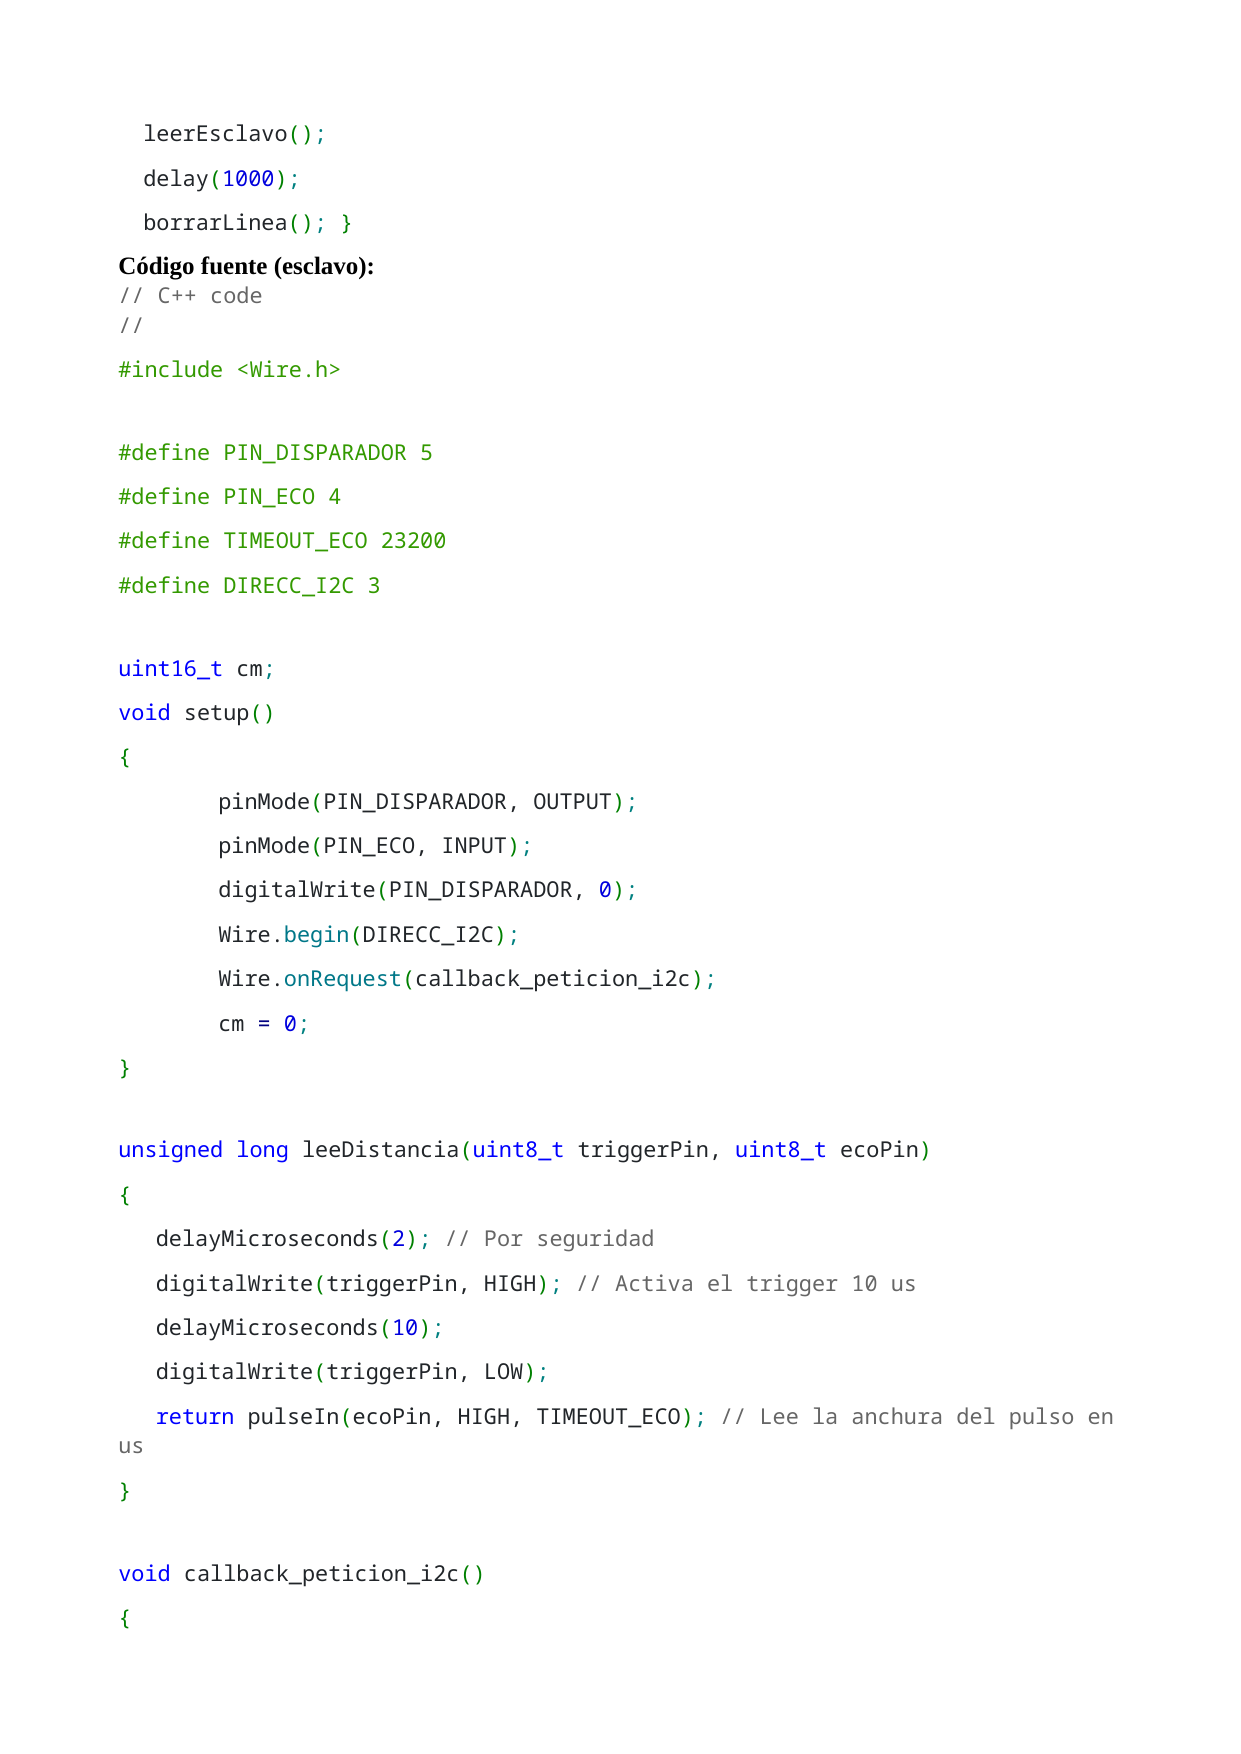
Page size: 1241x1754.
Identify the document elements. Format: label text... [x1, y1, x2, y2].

text return pulseIn(ecoPin, HIGH, TIMEOUT_ECO); // Lee la anchura del pulso en us [118, 1401, 1122, 1460]
text } [118, 1475, 1122, 1505]
text void callback_peticion_i2c() [118, 1557, 1122, 1587]
text leerEsclavo(); [118, 118, 1122, 148]
text pinMode(PIN_DISPARADOR, OUTPUT); [118, 786, 1122, 815]
text pinMode(PIN_ECO, INPUT); [118, 830, 1122, 860]
text { [118, 1179, 1122, 1209]
text borrarLinea(); } [118, 207, 1122, 237]
text delayMicroseconds(2); // Por seguridad [118, 1223, 1122, 1253]
text digitalWrite(triggerPin, LOW); [118, 1356, 1122, 1386]
text delayMicroseconds(10); [118, 1312, 1122, 1342]
text unsigned long leeDistancia(uint8_t triggerPin, uint8_t ecoPin) [118, 1134, 1122, 1164]
text { [118, 1602, 1122, 1632]
text #define PIN_DISPARADOR 5 [118, 437, 1122, 467]
text Código fuente (esclavo): [118, 251, 1122, 280]
text #define TIMEOUT_ECO 23200 [118, 526, 1122, 555]
text { [118, 741, 1122, 771]
text // C++ code [118, 280, 1122, 310]
text delay(1000); [118, 162, 1122, 192]
text #define DIRECC_I2C 3 [118, 570, 1122, 600]
text void setup() [118, 697, 1122, 727]
text } [118, 1052, 1122, 1082]
text #include <Wire.h> [118, 354, 1122, 384]
text cm = 0; [118, 1007, 1122, 1037]
text Wire.begin(DIRECC_I2C); [118, 919, 1122, 948]
text #define PIN_ECO 4 [118, 481, 1122, 511]
text uint16_t cm; [118, 652, 1122, 682]
text digitalWrite(PIN_DISPARADOR, 0); [118, 874, 1122, 904]
text // [118, 310, 1122, 339]
text digitalWrite(triggerPin, HIGH); // Activa el trigger 10 us [118, 1268, 1122, 1297]
text Wire.onRequest(callback_peticion_i2c); [118, 963, 1122, 993]
